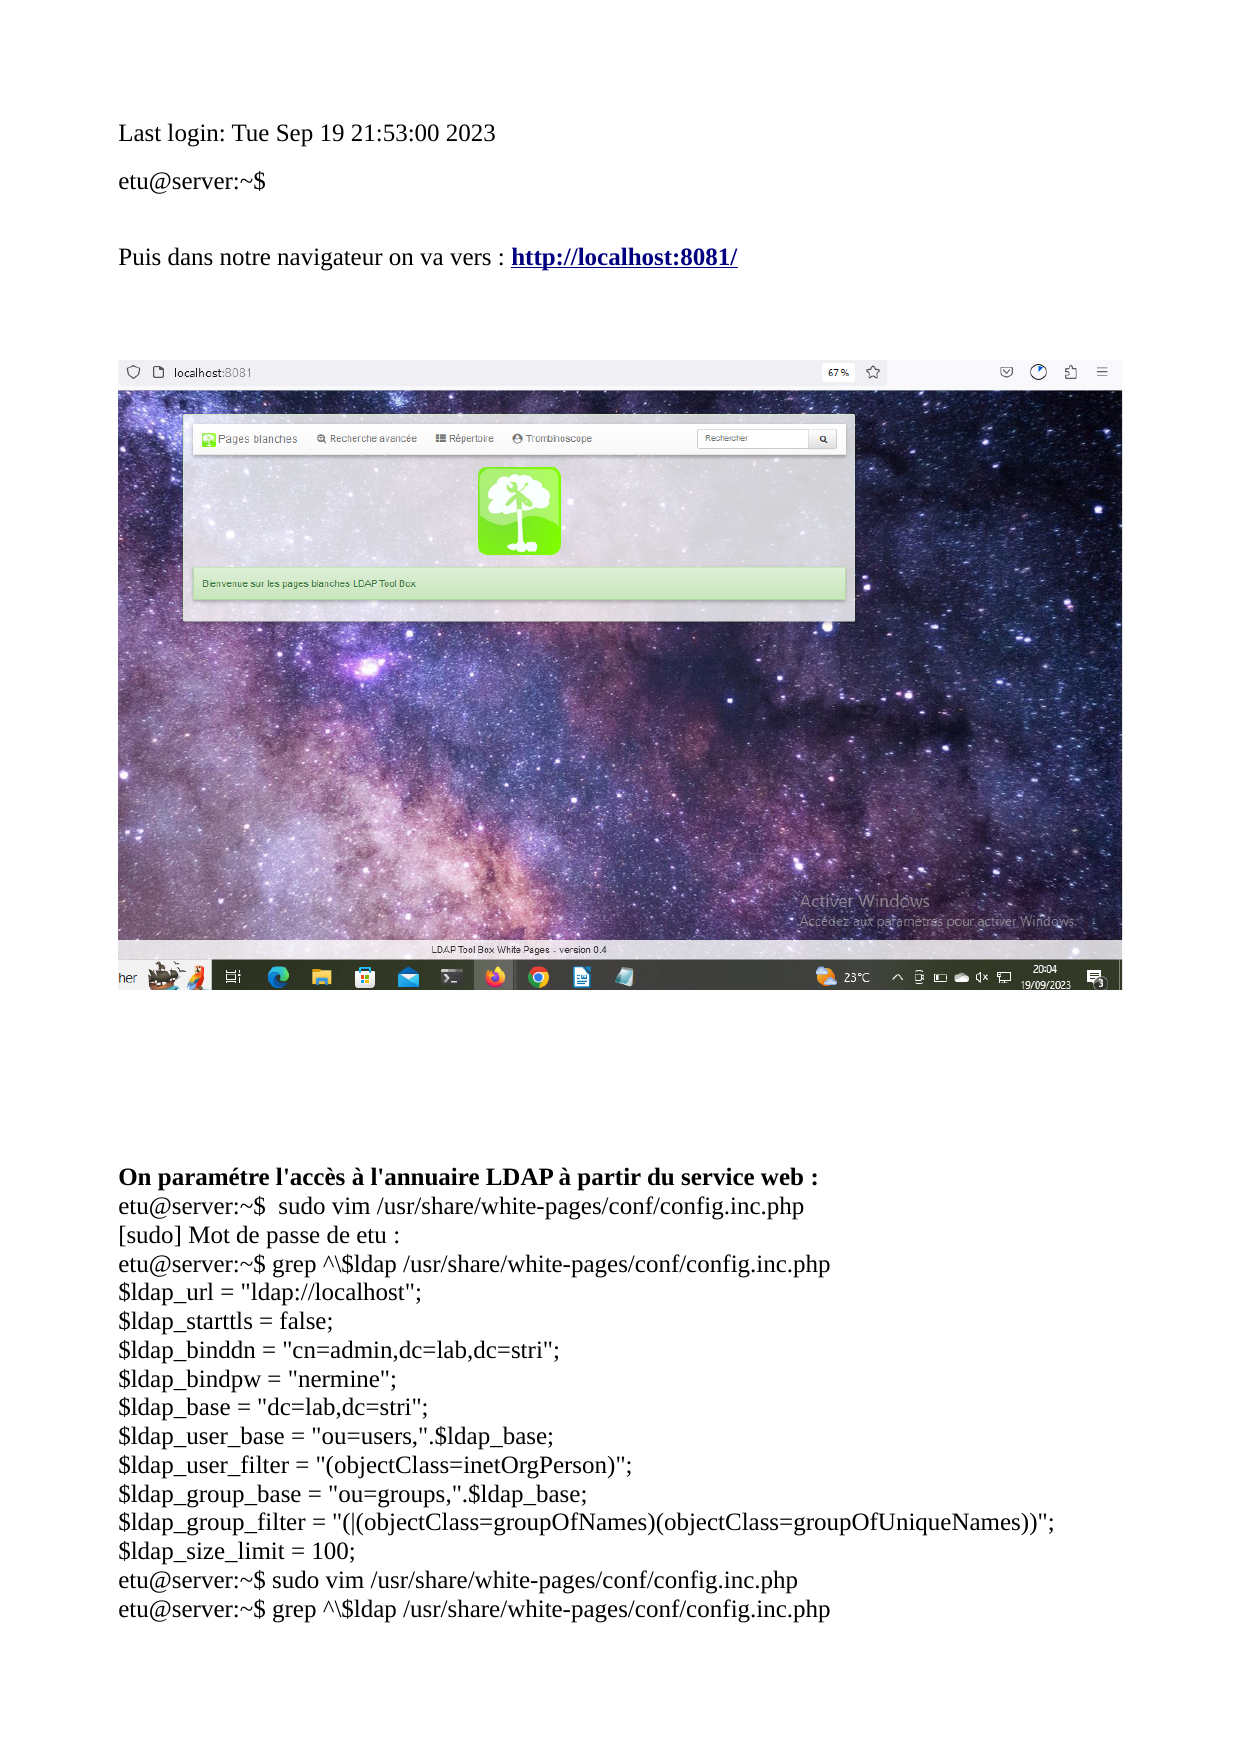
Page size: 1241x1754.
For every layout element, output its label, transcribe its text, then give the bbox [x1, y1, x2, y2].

text Puis dans notre navigateur on va vers : http://localhost:8081/ [118, 242, 1122, 271]
text $ldap_size_limit = 100; [118, 1536, 1122, 1565]
text $ldap_binddn = "cn=admin,dc=lab,dc=stri"; [118, 1335, 1122, 1364]
text etu@server:~$ sudo vim /usr/share/white-pages/conf/config.inc.php [118, 1191, 1122, 1220]
text etu@server:~$ grep ^\$ldap /usr/share/white-pages/conf/config.inc.php [118, 1594, 1122, 1622]
text $ldap_url = "ldap://localhost"; [118, 1277, 1122, 1306]
text etu@server:~$ [118, 166, 1122, 194]
picture [118, 360, 1123, 990]
text etu@server:~$ grep ^\$ldap /usr/share/white-pages/conf/config.inc.php [118, 1249, 1122, 1277]
text etu@server:~$ sudo vim /usr/share/white-pages/conf/config.inc.php [118, 1565, 1122, 1594]
text [sudo] Mot de passe de etu : [118, 1220, 1122, 1249]
text $ldap_user_filter = "(objectClass=inetOrgPerson)"; [118, 1450, 1122, 1479]
text $ldap_starttls = false; [118, 1306, 1122, 1335]
text $ldap_group_filter = "(|(objectClass=groupOfNames)(objectClass=groupOfUniqueNames))"; [118, 1507, 1122, 1536]
text $ldap_base = "dc=lab,dc=stri"; [118, 1392, 1122, 1421]
text On paramétre l'accès à l'annuaire LDAP à partir du service web : [118, 1162, 1122, 1191]
text $ldap_user_base = "ou=users,".$ldap_base; [118, 1421, 1122, 1450]
text $ldap_group_base = "ou=groups,".$ldap_base; [118, 1479, 1122, 1507]
text $ldap_bindpw = "nermine"; [118, 1364, 1122, 1392]
text Last login: Tue Sep 19 21:53:00 2023 [118, 118, 1122, 147]
